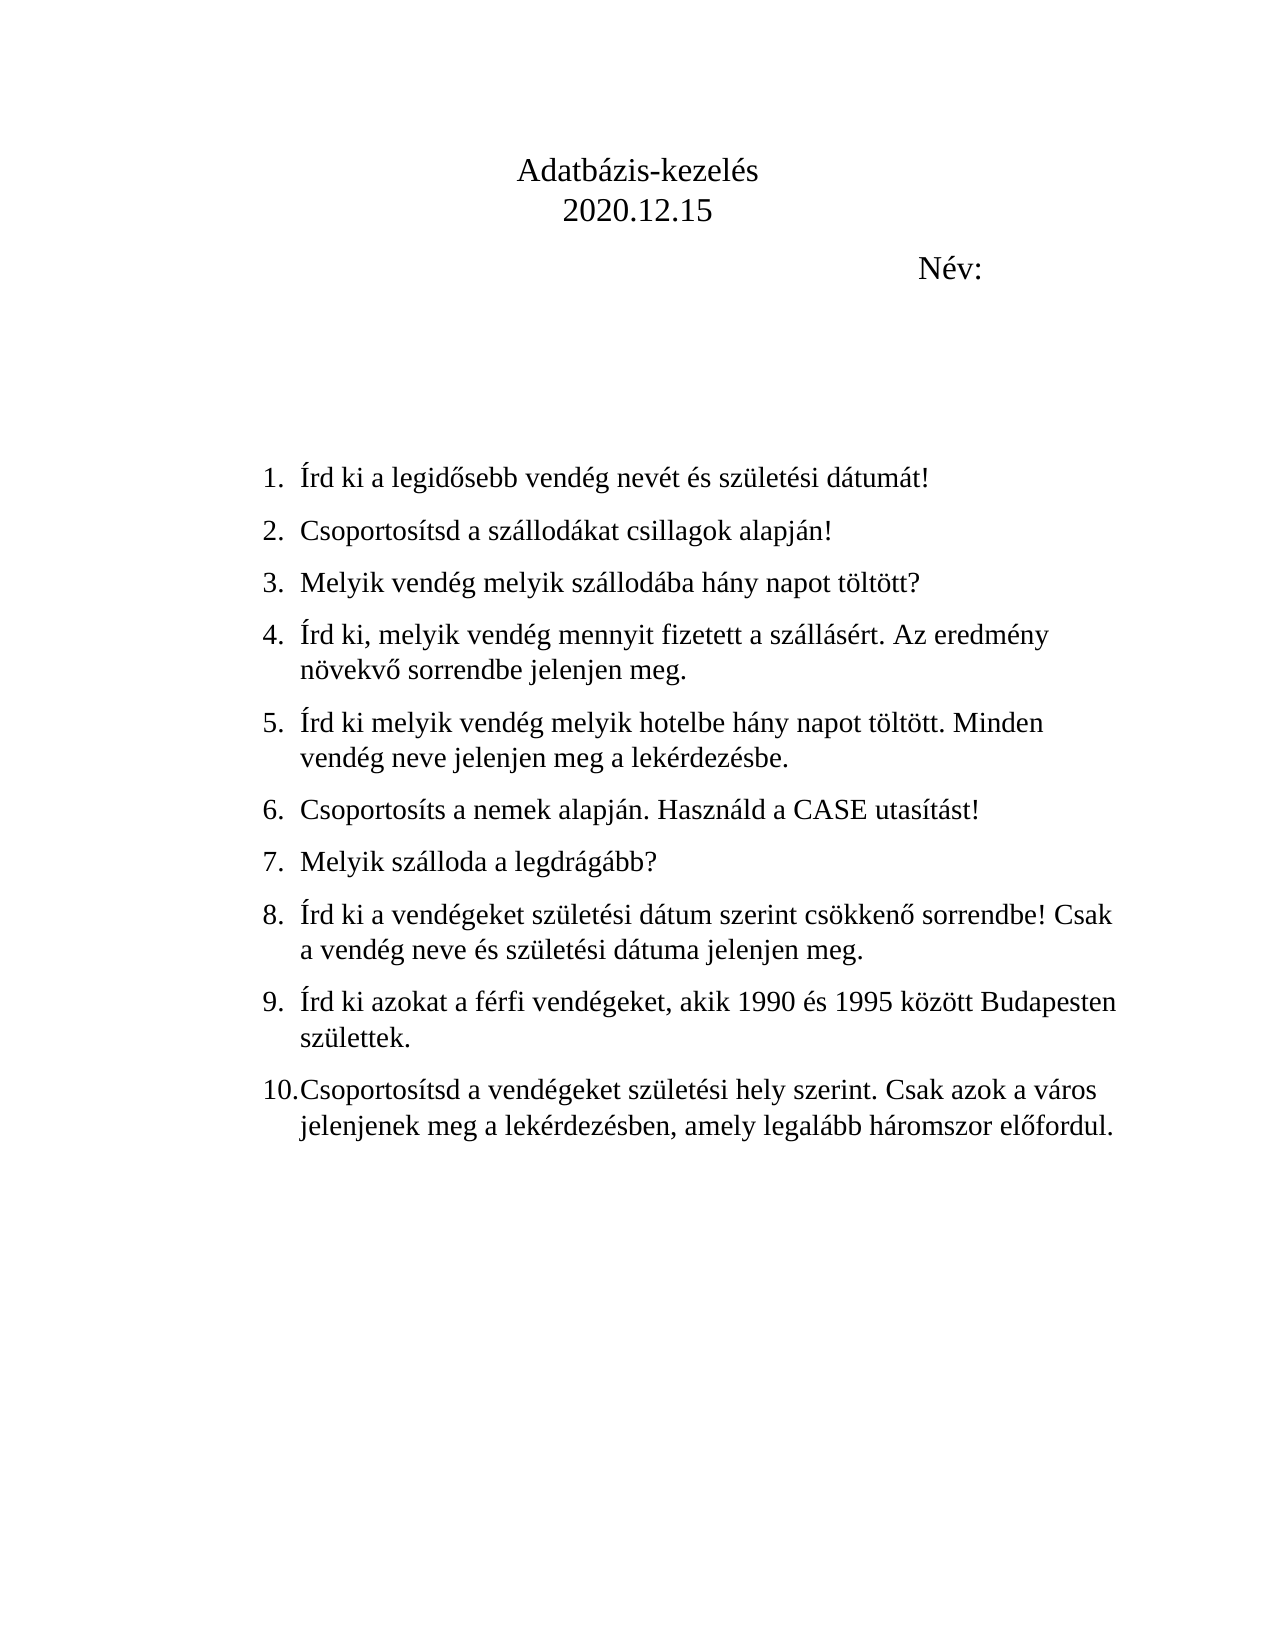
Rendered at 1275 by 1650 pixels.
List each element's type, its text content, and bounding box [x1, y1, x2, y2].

list Írd ki a legidősebb vendég nevét és születési dátumát! [262, 460, 1125, 494]
list Csoportosíts a nemek alapján. Használd a CASE utasítást! [262, 792, 1125, 826]
list Írd ki melyik vendég melyik hotelbe hány napot töltött. Minden vendég neve jelenjen meg a lekérdezésbe. [262, 705, 1125, 774]
text Adatbázis-kezelés 2020.12.15 [150, 150, 1125, 229]
text Név: [150, 248, 1125, 327]
list Írd ki, melyik vendég mennyit fizetett a szállásért. Az eredmény növekvő sorrendbe jelenjen meg. [262, 617, 1125, 686]
list Írd ki azokat a férfi vendégeket, akik 1990 és 1995 között Budapesten születtek. [262, 984, 1125, 1053]
list Melyik vendég melyik szállodába hány napot töltött? [262, 565, 1125, 598]
list Írd ki a vendégeket születési dátum szerint csökkenő sorrendbe! Csak a vendég neve és születési dátuma jelenjen meg. [262, 897, 1125, 966]
list Csoportosítsd a vendégeket születési hely szerint. Csak azok a város jelenjenek meg a lekérdezésben, amely legalább háromszor előfordul. [262, 1072, 1125, 1141]
list Csoportosítsd a szállodákat csillagok alapján! [262, 513, 1125, 546]
list Melyik szálloda a legdrágább? [262, 844, 1125, 878]
